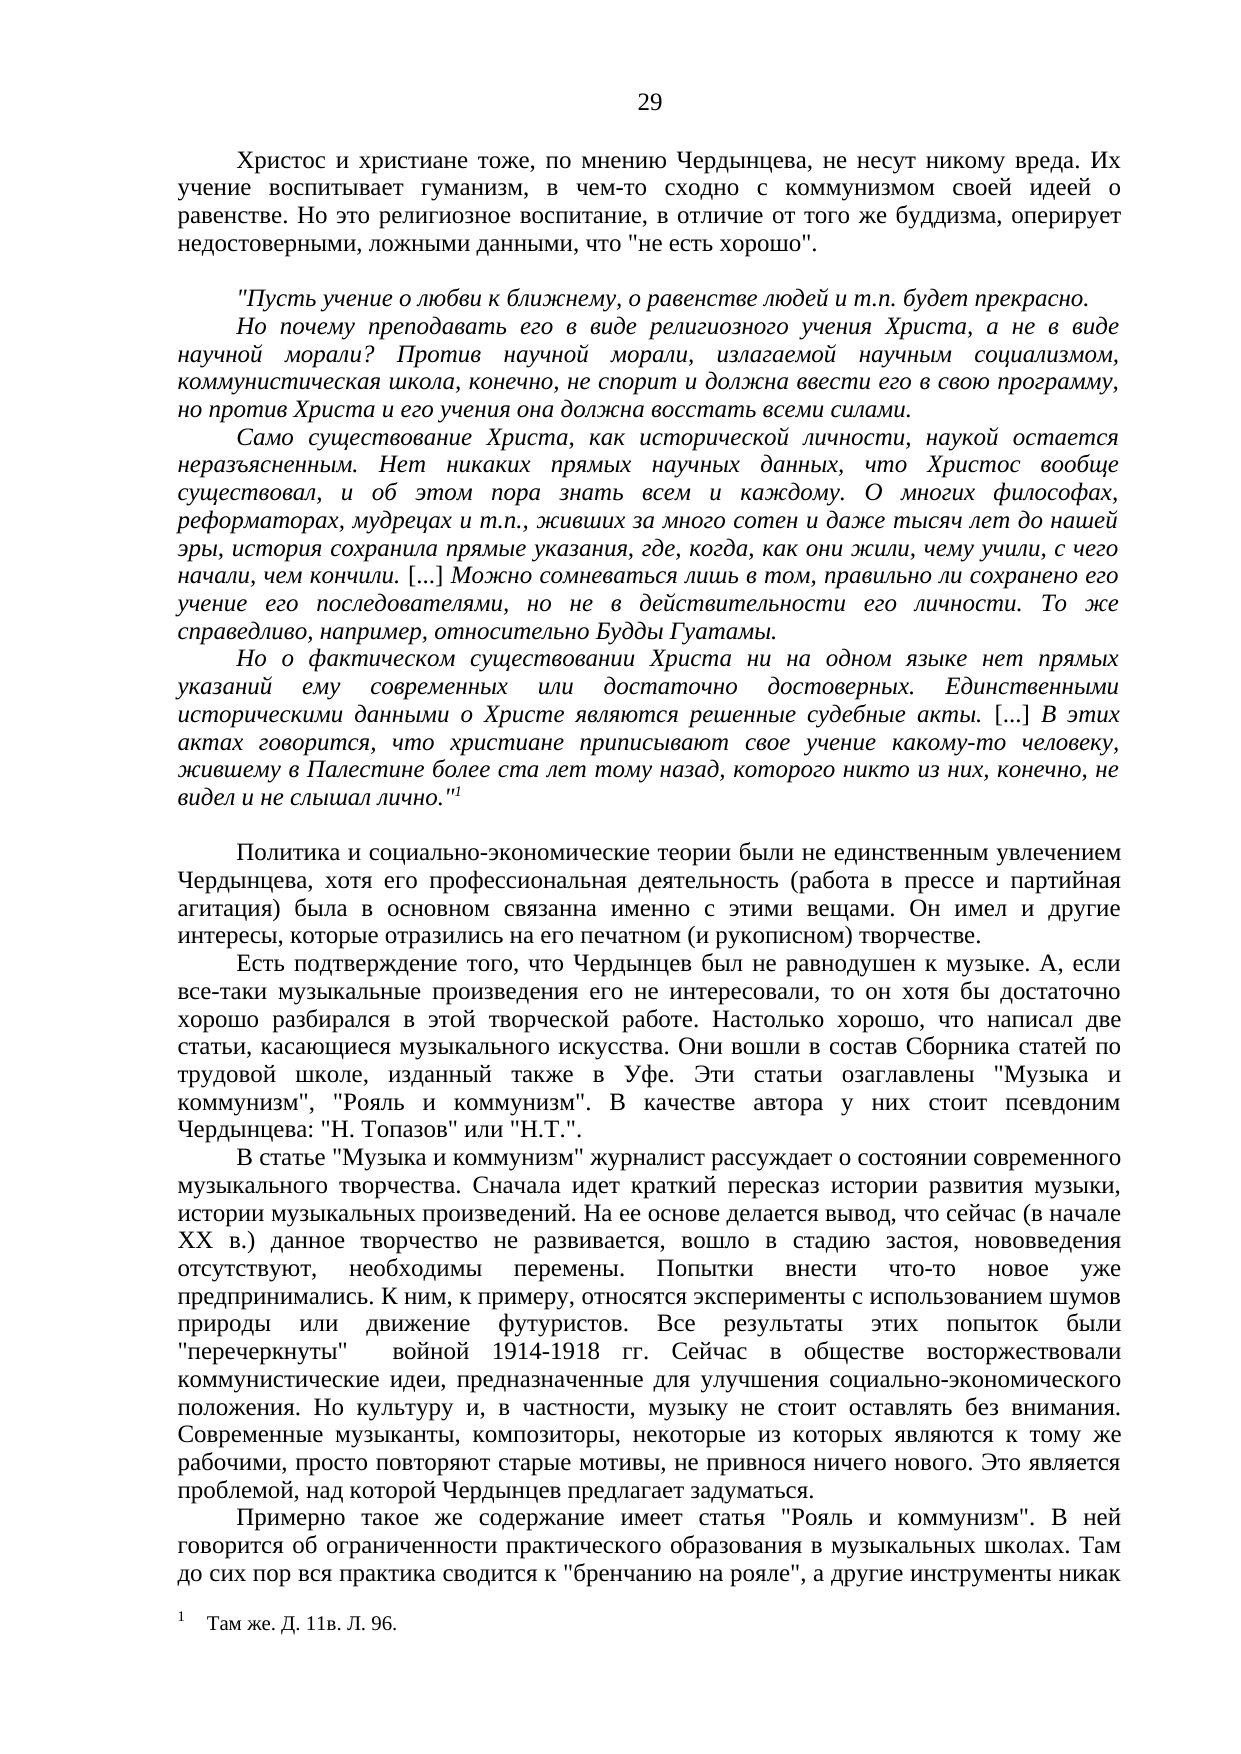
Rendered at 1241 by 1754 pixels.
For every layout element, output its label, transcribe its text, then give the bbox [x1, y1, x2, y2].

text Христос и христиане тоже, по мнению Чердынцева, не несут никому вреда. Их учение воспитывает гуманизм, в чем-то сходно с коммунизмом своей идеей о равенстве. Но это религиозное воспитание, в отличие от того же буддизма, оперирует недостоверными, ложными данными, что "не есть хорошо". [177, 146, 1122, 257]
text Там же. Д. 11в. Л. 96. [177, 1608, 1122, 1636]
text Есть подтверждение того, что Чердынцев был не равнодушен к музыке. А, если все-таки музыкальные произведения его не интересовали, то он хотя бы достаточно хорошо разбирался в этой творческой работе. Настолько хорошо, что написал две статьи, касающиеся музыкального искусства. Они вошли в состав Сборника статей по трудовой школе, изданный также в Уфе. Эти статьи озаглавлены "Музыка и коммунизм", "Рояль и коммунизм". В качестве автора у них стоит псевдоним Чердынцева: "Н. Топазов" или "Н.Т.". [177, 949, 1122, 1143]
text Но о фактическом существовании Христа ни на одном языке нет прямых указаний ему современных или достаточно достоверных. Единственными историческими данными о Христе являются решенные судебные акты. [...] В этих актах говорится, что христиане приписывают свое учение какому-то человеку, жившему в Палестине более ста лет тому назад, которого никто из них, конечно, не видел и не слышал лично." [177, 644, 1122, 811]
text В статье "Музыка и коммунизм" журналист рассуждает о состоянии современного музыкального творчества. Сначала идет краткий пересказ истории развития музыки, истории музыкальных произведений. На ее основе делается вывод, что сейчас (в начале XX в.) данное творчество не развивается, вошло в стадию застоя, нововведения отсутствуют, необходимы перемены. Попытки внести что-то новое уже предпринимались. К ним, к примеру, относятся эксперименты с использованием шумов природы или движение футуристов. Все результаты этих попыток были "перечеркнуты" войной 1914-1918 гг. Сейчас в обществе восторжествовали коммунистические идеи, предназначенные для улучшения социально-экономического положения. Но культуру и, в частности, музыку не стоит оставлять без внимания. Современные музыканты, композиторы, некоторые из которых являются к тому же рабочими, просто повторяют старые мотивы, не привнося ничего нового. Это является проблемой, над которой Чердынцев предлагает задуматься. [177, 1143, 1122, 1503]
text "Пусть учение о любви к ближнему, о равенстве людей и т.п. будет прекрасно. [177, 284, 1122, 312]
text Само существование Христа, как исторической личности, наукой остается неразъясненным. Нет никаких прямых научных данных, что Христос вообще существовал, и об этом пора знать всем и каждому. О многих философах, реформаторах, мудрецах и т.п., живших за много сотен и даже тысяч лет до нашей эры, история сохранила прямые указания, где, когда, как они жили, чему учили, с чего начали, чем кончили. [...] Можно сомневаться лишь в том, правильно ли сохранено его учение его последователями, но не в действительности его личности. То же справедливо, например, относительно Будды Гуатамы. [177, 423, 1122, 644]
text Примерно такое же содержание имеет статья "Рояль и коммунизм". В ней говорится об ограниченности практического образования в музыкальных школах. Там до сих пор вся практика сводится к "бренчанию на рояле", а другие инструменты никак [177, 1503, 1122, 1587]
text Но почему преподавать его в виде религиозного учения Христа, а не в виде научной морали? Против научной морали, излагаемой научным социализмом, коммунистическая школа, конечно, не спорит и должна ввести его в свою программу, но против Христа и его учения она должна восстать всеми силами. [177, 312, 1122, 423]
text Политика и социально-экономические теории были не единственным увлечением Чердынцева, хотя его профессиональная деятельность (работа в прессе и партийная агитация) была в основном связанна именно с этими вещами. Он имел и другие интересы, которые отразились на его печатном (и рукописном) творчестве. [177, 838, 1122, 949]
